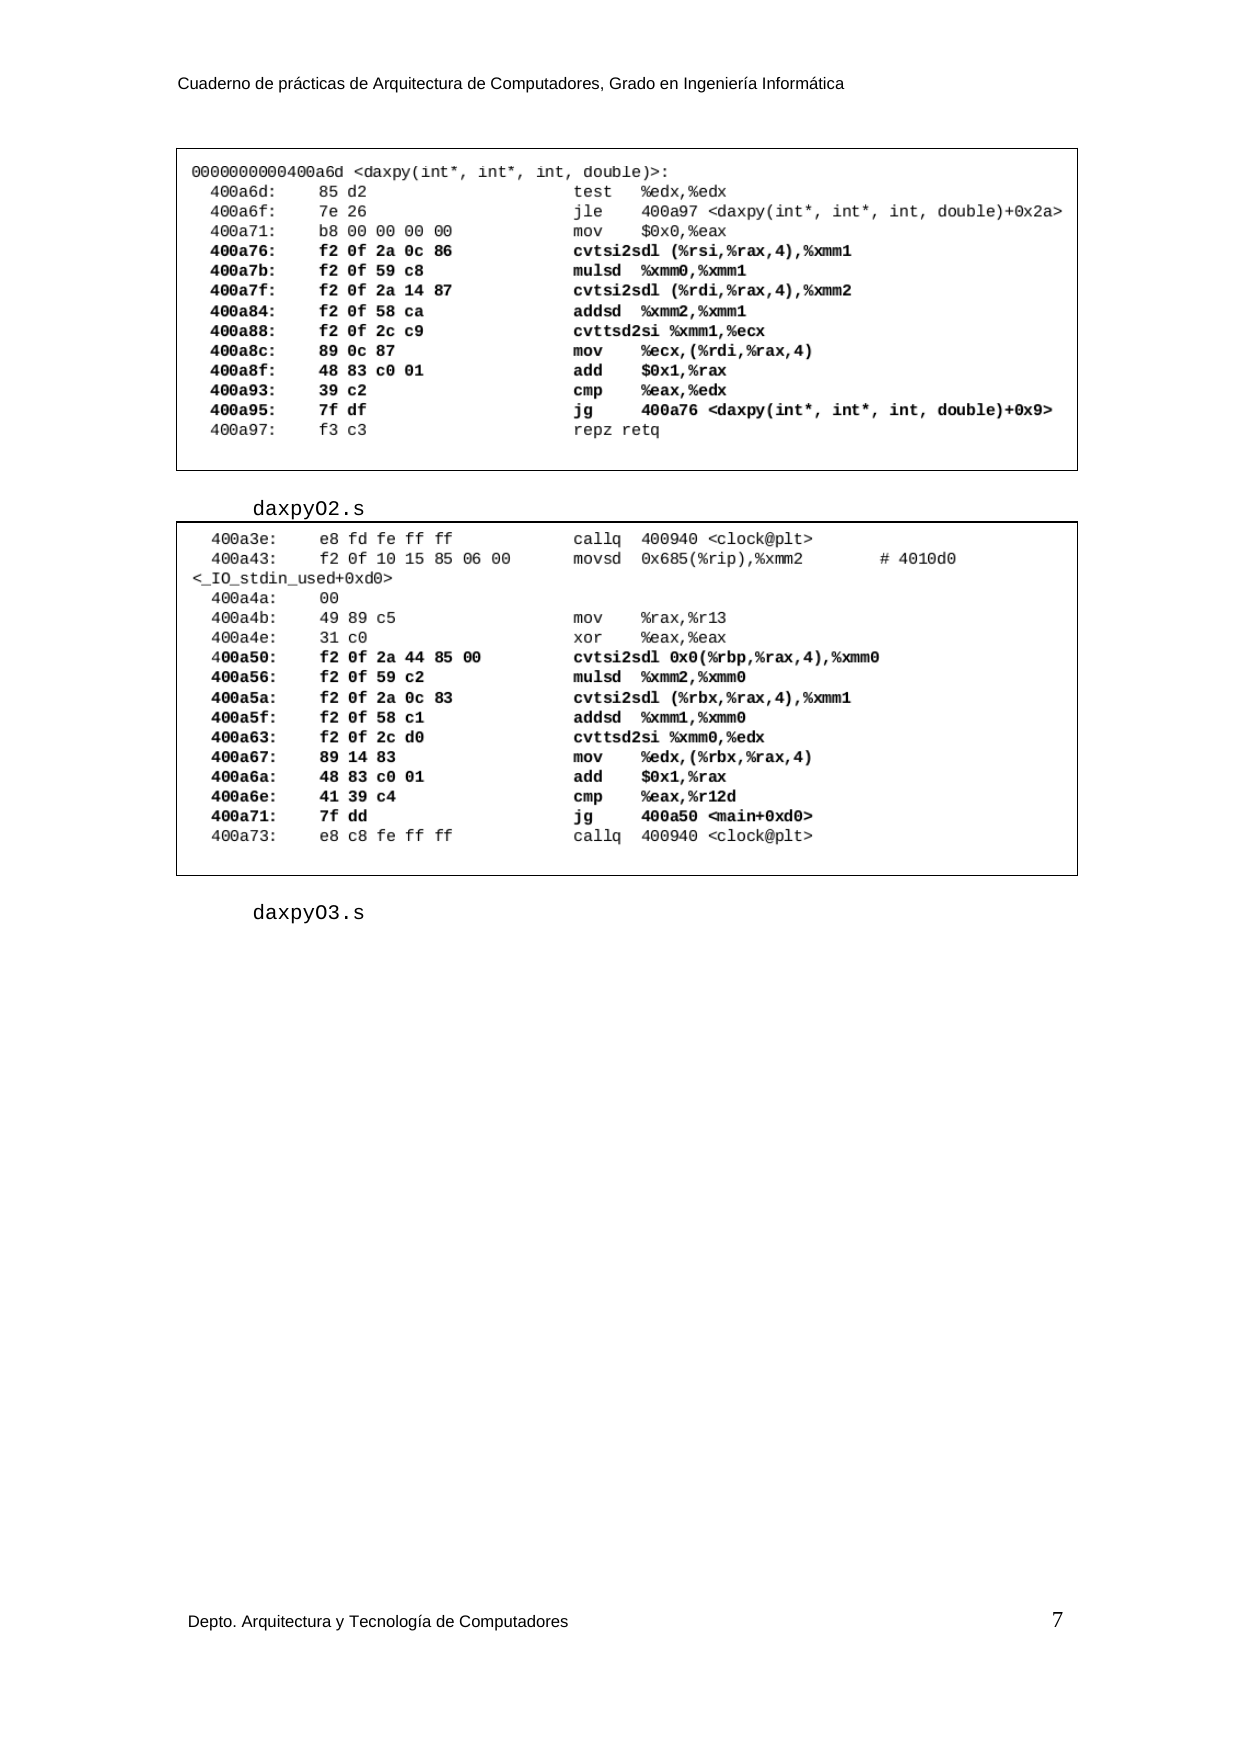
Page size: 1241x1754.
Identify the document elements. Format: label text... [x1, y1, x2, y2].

table_header [177, 523, 1077, 532]
table_header [177, 533, 1077, 875]
text daxpyO2.s [252, 498, 1063, 521]
text daxpyO3.s [252, 902, 1063, 926]
table_header [177, 149, 1077, 470]
picture [187, 166, 1067, 447]
picture [187, 532, 1067, 852]
